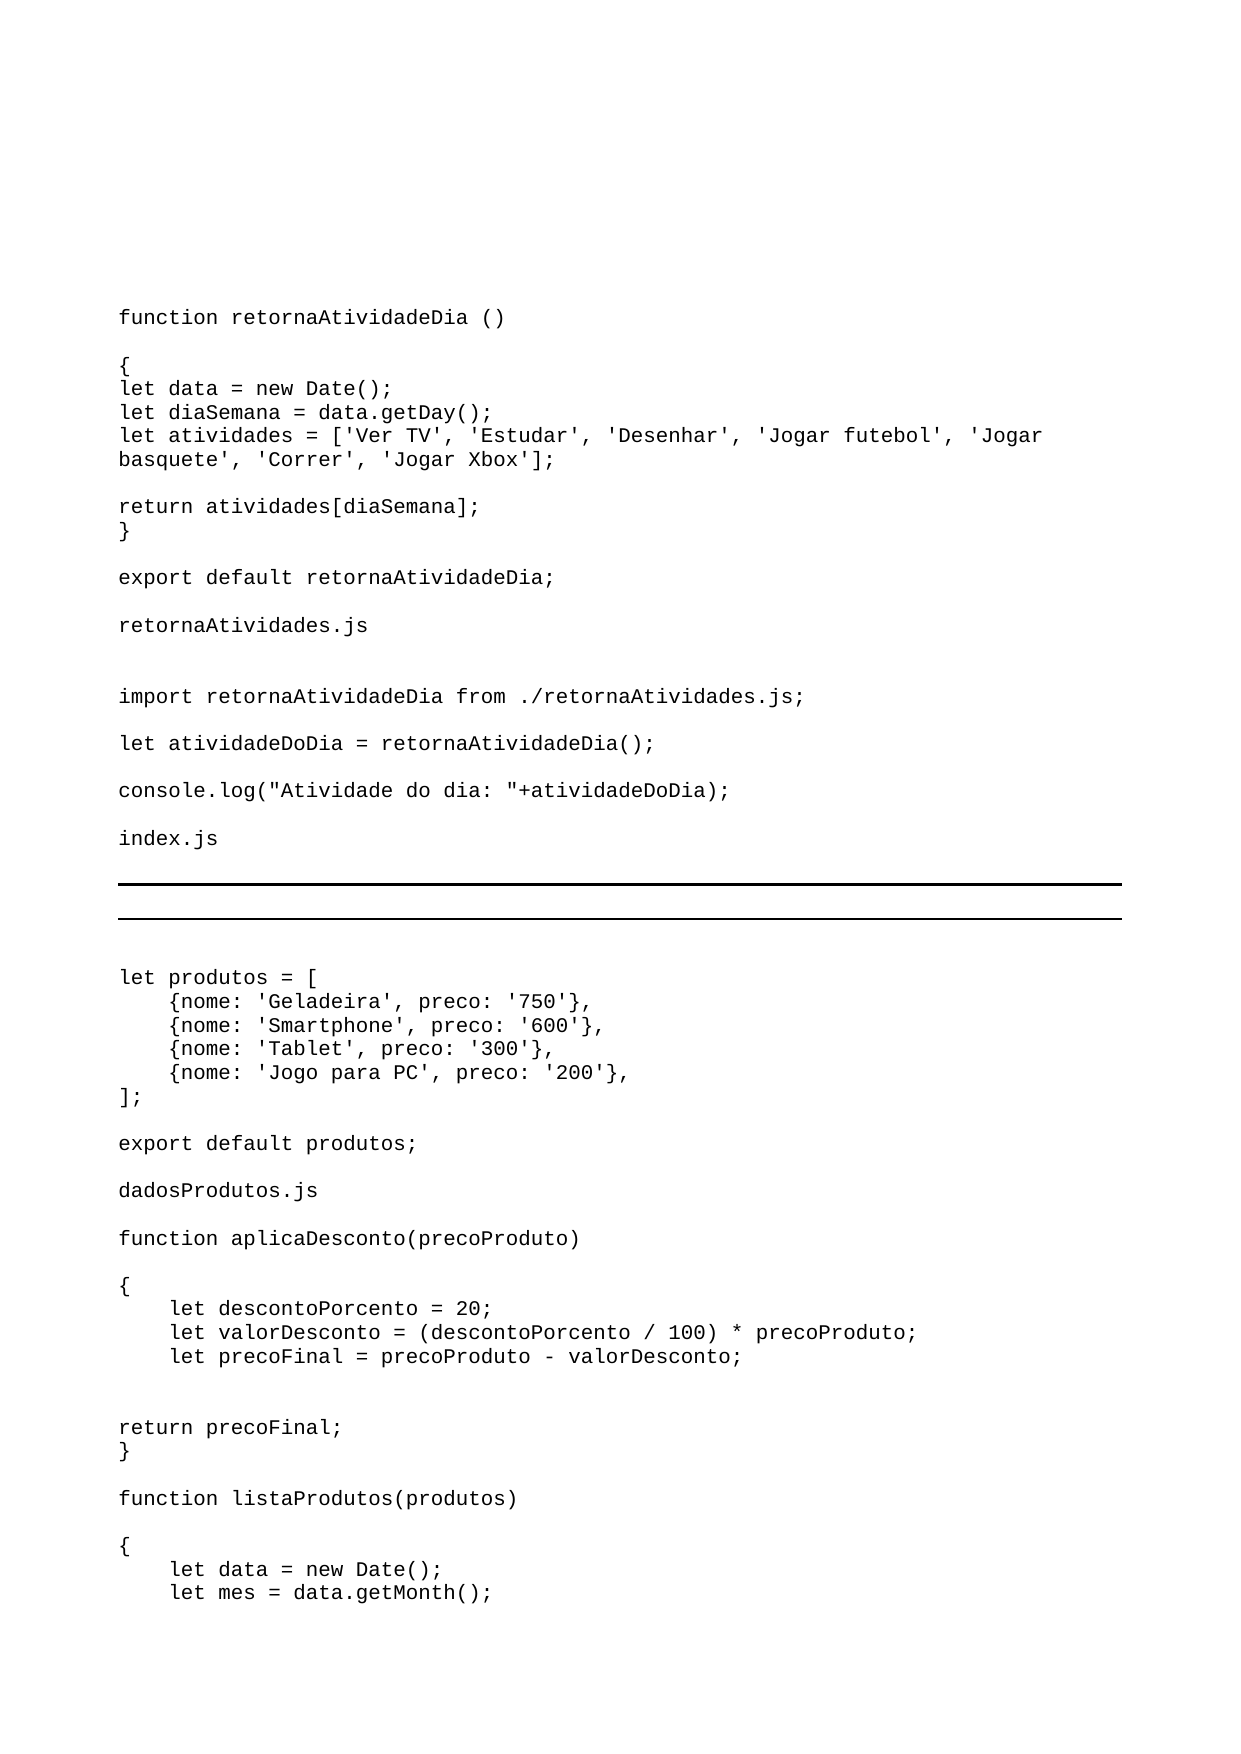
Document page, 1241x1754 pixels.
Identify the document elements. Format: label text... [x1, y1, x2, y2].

text {nome: 'Jogo para PC', preco: '200'}, [118, 1062, 1122, 1086]
text let data = new Date(); [118, 378, 1122, 402]
text let valorDesconto = (descontoPorcento / 100) * precoProduto; [118, 1322, 1122, 1346]
text let data = new Date(); [118, 1558, 1122, 1582]
text let produtos = [ [118, 967, 1122, 991]
text let atividadeDoDia = retornaAtividadeDia(); [118, 733, 1122, 757]
text return precoFinal; [118, 1417, 1122, 1440]
text let descontoPorcento = 20; [118, 1298, 1122, 1322]
text function retornaAtividadeDia () [118, 307, 1122, 331]
text let diaSemana = data.getDay(); [118, 402, 1122, 426]
text let precoFinal = precoProduto - valorDesconto; [118, 1346, 1122, 1369]
text function aplicaDesconto(precoProduto) [118, 1227, 1122, 1251]
text } [118, 1440, 1122, 1464]
text let atividades = ['Ver TV', 'Estudar', 'Desenhar', 'Jogar futebol', 'Jogar basquete', 'Correr', 'Jogar Xbox']; [118, 426, 1122, 473]
text let mes = data.getMonth(); [118, 1582, 1122, 1606]
text { [118, 1535, 1122, 1558]
text import retornaAtividadeDia from ./retornaAtividades.js; [118, 686, 1122, 709]
text export default produtos; [118, 1133, 1122, 1157]
text {nome: 'Geladeira', preco: '750'}, [118, 991, 1122, 1015]
text retornaAtividades.js [118, 615, 1122, 638]
text dadosProdutos.js [118, 1180, 1122, 1204]
text {nome: 'Smartphone', preco: '600'}, [118, 1015, 1122, 1038]
text export default retornaAtividadeDia; [118, 567, 1122, 591]
text return atividades[diaSemana]; [118, 496, 1122, 520]
text } [118, 520, 1122, 544]
text { [118, 354, 1122, 378]
text console.log("Atividade do dia: "+atividadeDoDia); [118, 780, 1122, 804]
text {nome: 'Tablet', preco: '300'}, [118, 1038, 1122, 1062]
text function listaProdutos(produtos) [118, 1488, 1122, 1511]
text index.js [118, 827, 1122, 851]
text { [118, 1275, 1122, 1298]
text ]; [118, 1086, 1122, 1109]
